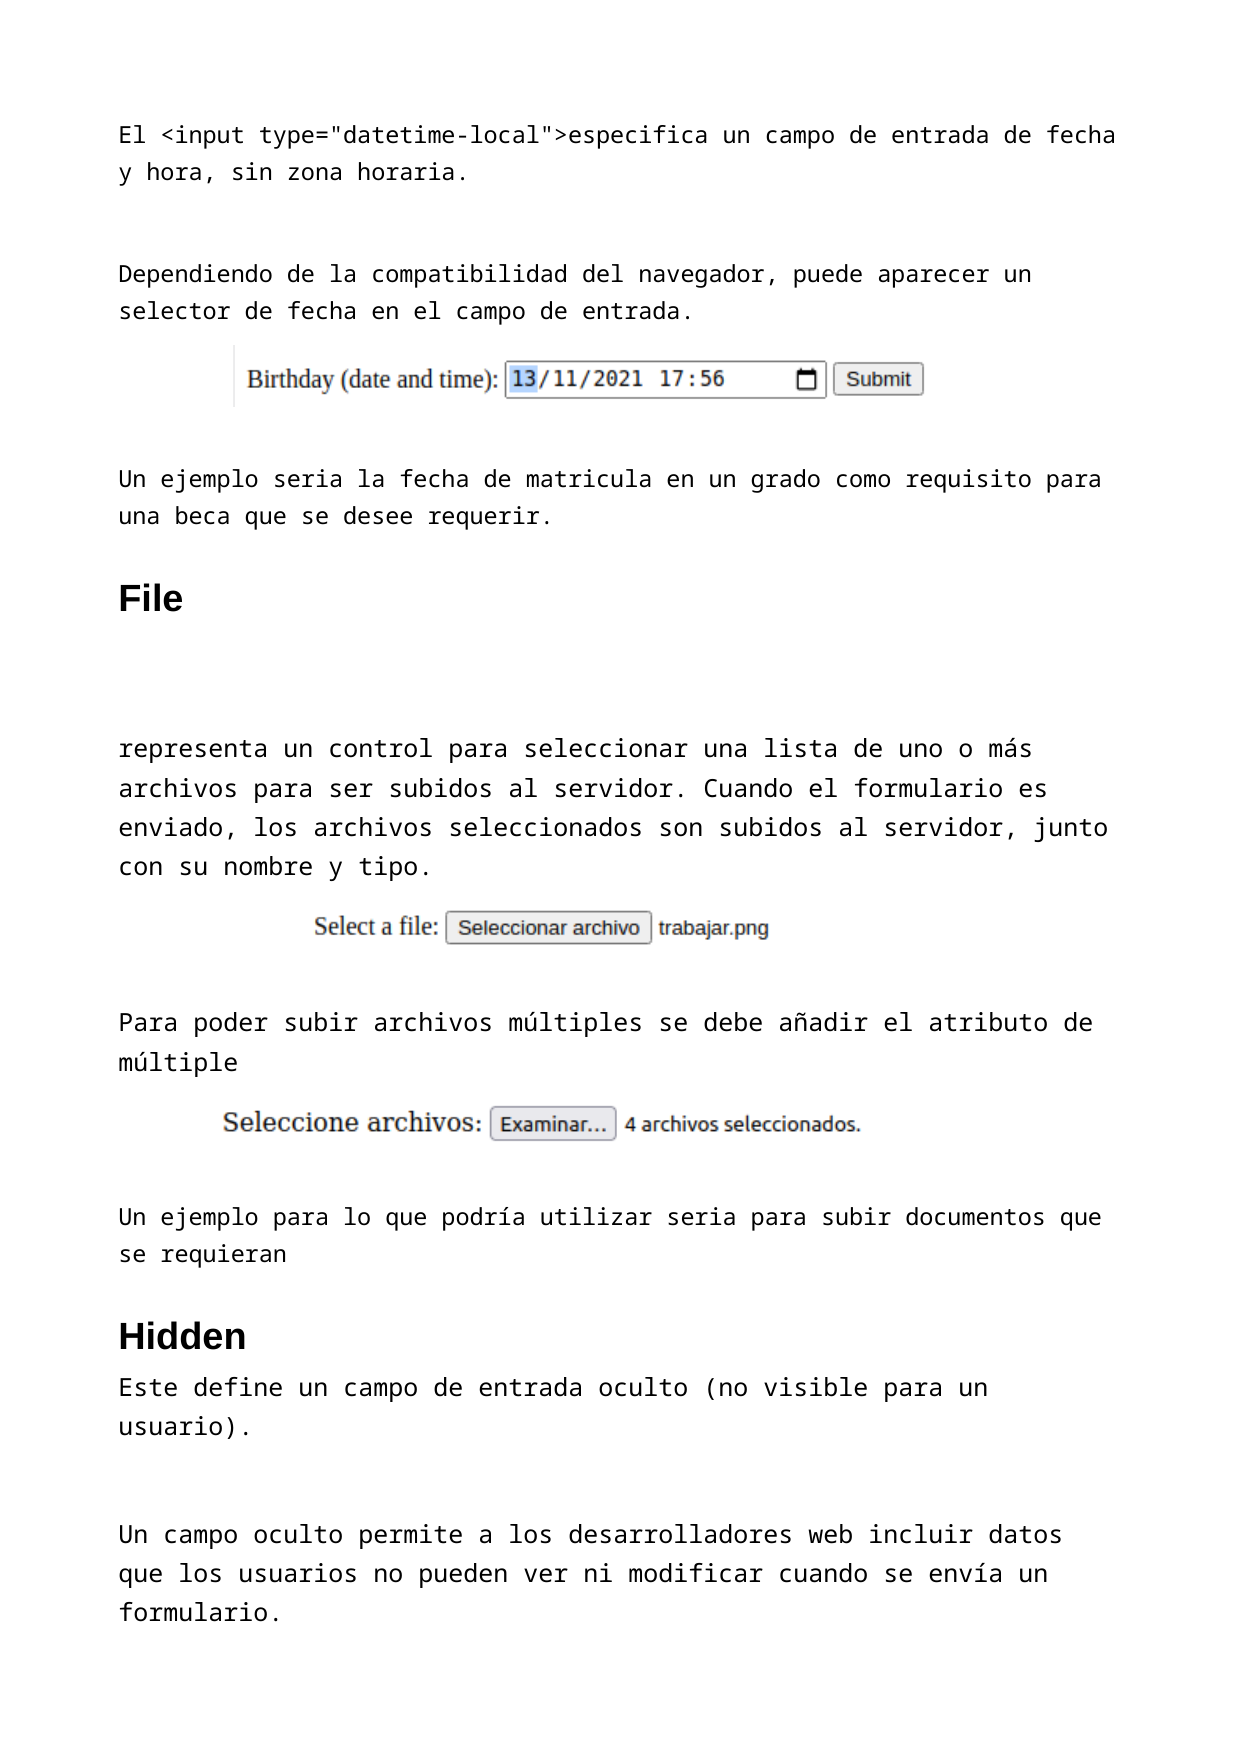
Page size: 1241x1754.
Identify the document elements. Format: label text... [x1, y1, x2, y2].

subtitle File [118, 576, 1122, 619]
text Para poder subir archivos múltiples se debe añadir el atributo de múltiple [118, 1005, 1122, 1078]
picture [210, 1089, 1002, 1168]
text Un campo oculto permite a los desarrolladores web incluir datos que los usuarios no pueden ver ni modificar cuando se envía un formulario. [118, 1517, 1122, 1629]
text Dependiendo de la compatibilidad del navegador, puede aparecer un selector de fecha en el campo de entrada. [118, 258, 1122, 326]
text Este define un campo de entrada oculto (no visible para un usuario). [118, 1370, 1122, 1443]
picture [311, 892, 798, 951]
text El <input type="datetime-local">especifica un campo de entrada de fecha y hora, sin zona horaria. [118, 118, 1122, 187]
text Un ejemplo seria la fecha de matricula en un grado como requisito para una beca que se desee requerir. [118, 463, 1122, 532]
text representa un control para seleccionar una lista de uno o más archivos para ser subidos al servidor. Cuando el formulario es enviado, los archivos seleccionados son subidos al servidor, junto con su nombre y tipo. [118, 731, 1122, 883]
subtitle Hidden [118, 1314, 1122, 1357]
text Un ejemplo para lo que podría utilizar seria para subir documentos que se requieran [118, 1201, 1122, 1269]
picture [233, 345, 1007, 407]
